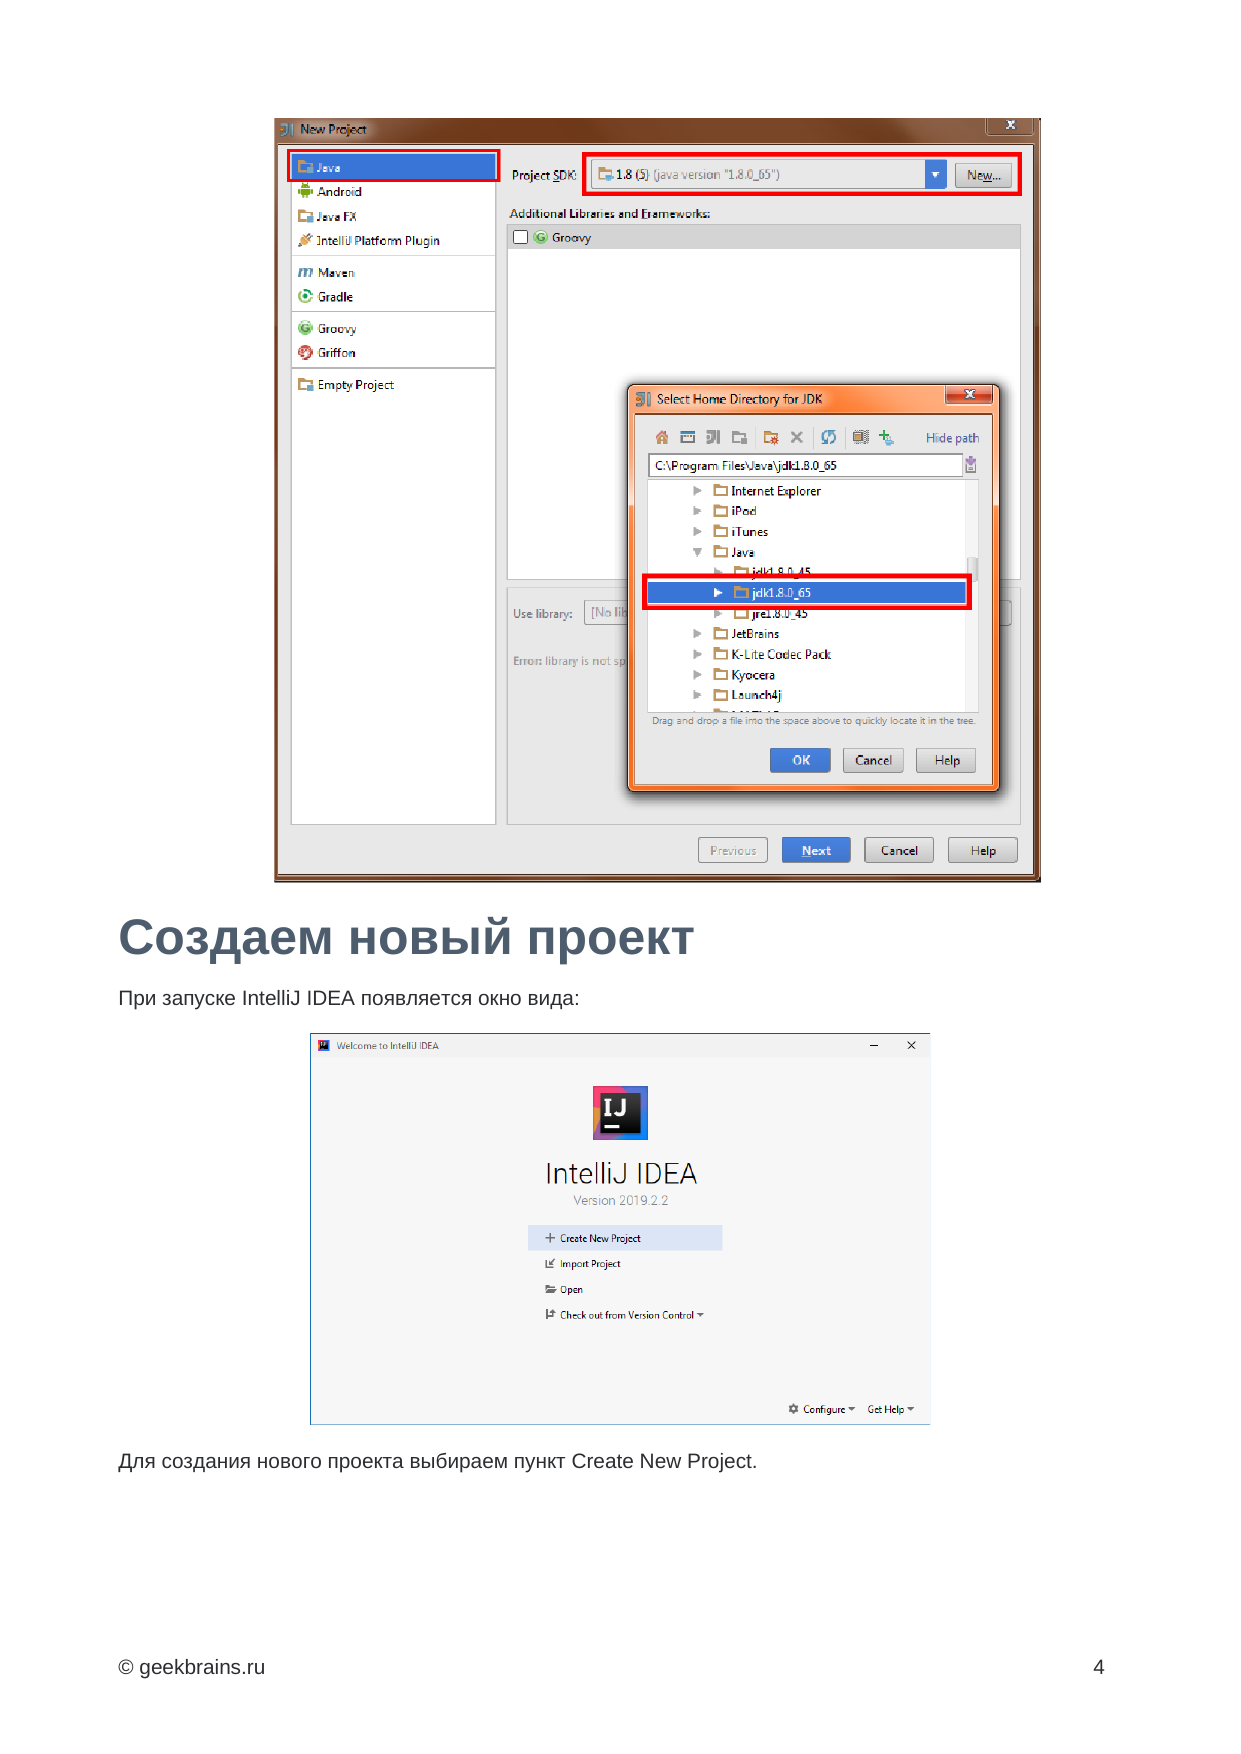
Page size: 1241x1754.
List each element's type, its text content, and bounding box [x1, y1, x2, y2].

subtitle Создаем новый проект [118, 907, 1122, 965]
picture [274, 118, 1041, 883]
text При запуске IntelliJ IDEA появляется окно вида: [118, 986, 1122, 1009]
text Для создания нового проекта выбираем пункт Create New Project. [118, 1449, 1122, 1473]
picture [310, 1033, 931, 1425]
